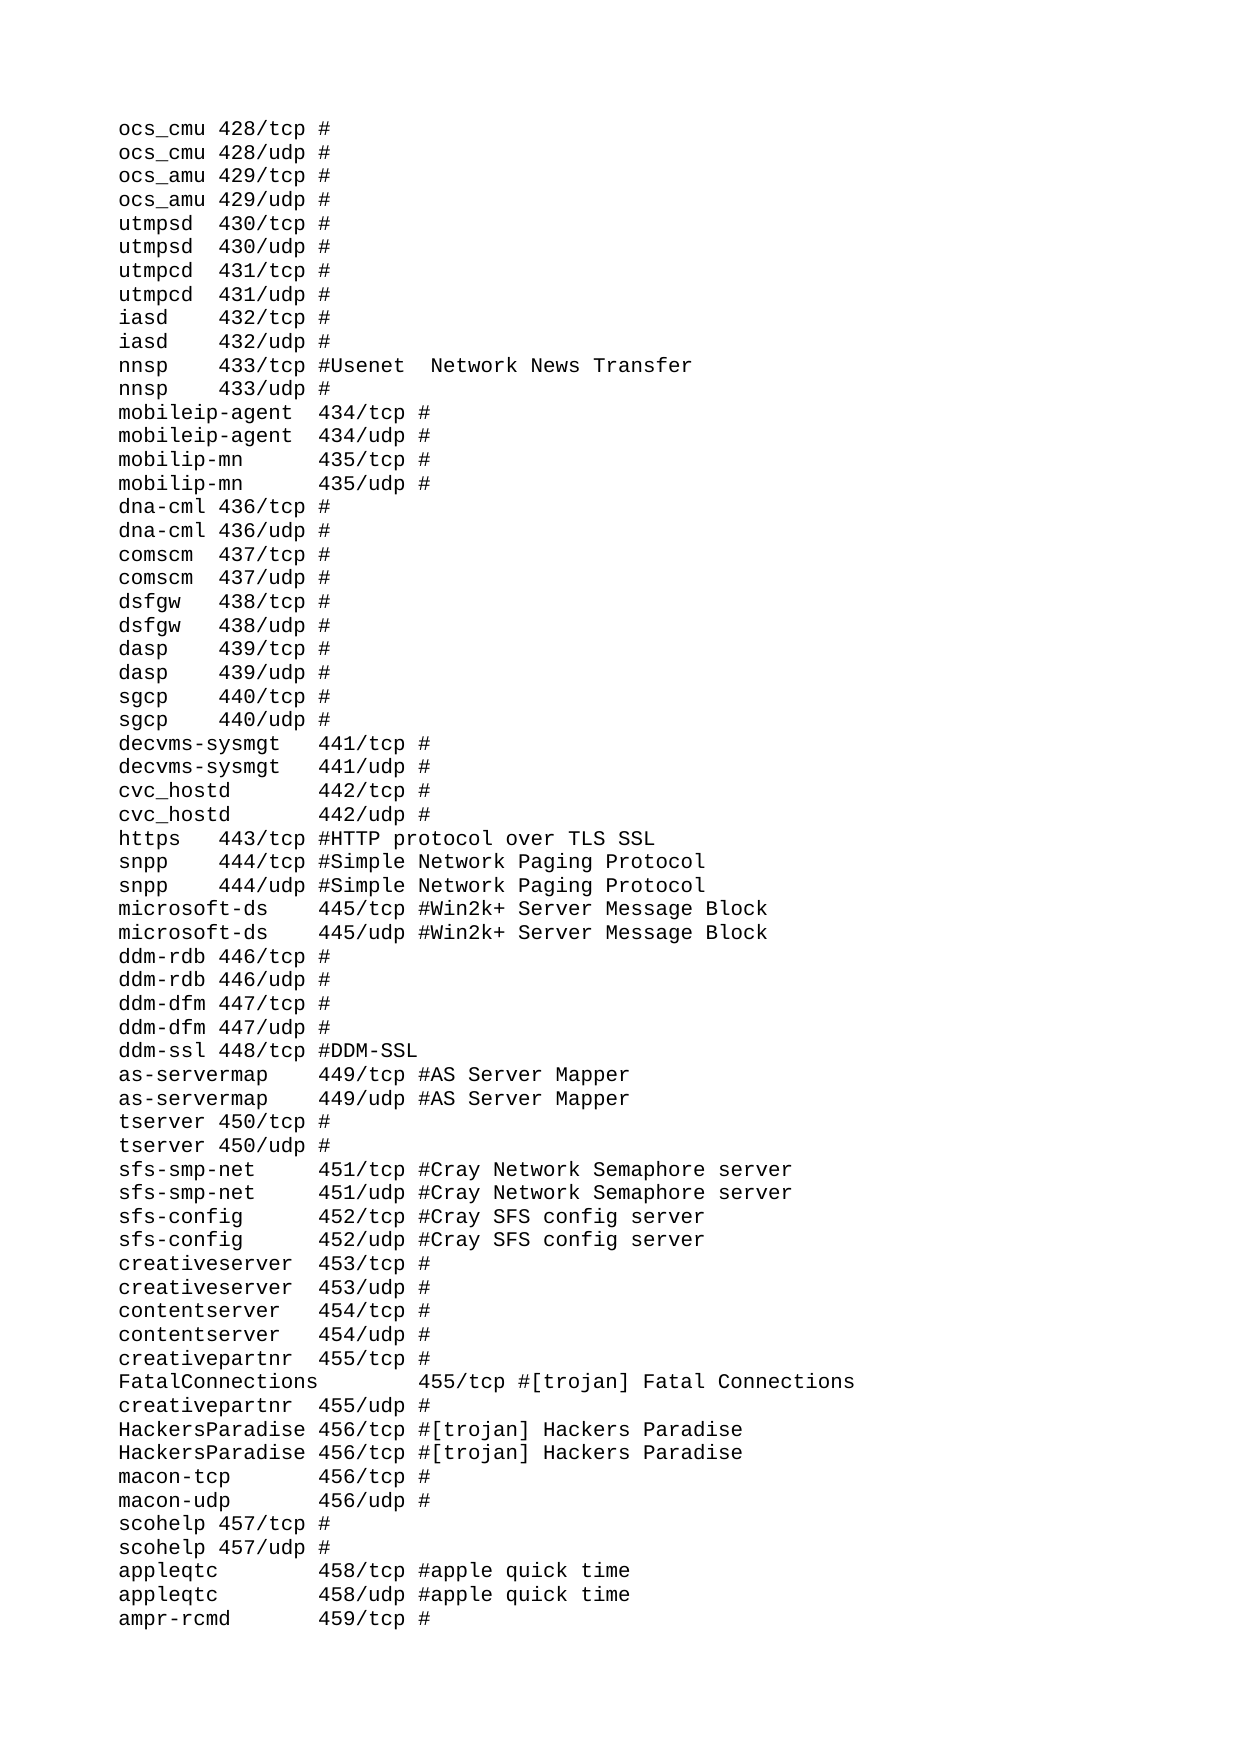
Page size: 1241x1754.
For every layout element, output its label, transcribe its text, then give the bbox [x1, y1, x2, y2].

text snpp 444/tcp #Simple Network Paging Protocol [118, 851, 1122, 875]
text HackersParadise 456/tcp #[trojan] Hackers Paradise [118, 1419, 1122, 1442]
text macon-udp 456/udp # [118, 1489, 1122, 1513]
text tserver 450/udp # [118, 1135, 1122, 1158]
text as-servermap 449/tcp #AS Server Mapper [118, 1064, 1122, 1088]
text decvms-sysmgt 441/tcp # [118, 733, 1122, 757]
text https 443/tcp #HTTP protocol over TLS SSL [118, 827, 1122, 851]
text dsfgw 438/udp # [118, 615, 1122, 638]
text creativepartnr 455/udp # [118, 1395, 1122, 1419]
text creativepartnr 455/tcp # [118, 1348, 1122, 1371]
text FatalConnections 455/tcp #[trojan] Fatal Connections [118, 1371, 1122, 1395]
text contentserver 454/udp # [118, 1324, 1122, 1348]
text sgcp 440/tcp # [118, 686, 1122, 709]
text ampr-rcmd 459/tcp # [118, 1608, 1122, 1631]
text utmpsd 430/udp # [118, 236, 1122, 260]
text dsfgw 438/tcp # [118, 591, 1122, 615]
text ocs_amu 429/tcp # [118, 165, 1122, 189]
text creativeserver 453/tcp # [118, 1253, 1122, 1277]
text ocs_cmu 428/udp # [118, 142, 1122, 165]
text ddm-rdb 446/udp # [118, 969, 1122, 993]
text scohelp 457/tcp # [118, 1513, 1122, 1537]
text ocs_amu 429/udp # [118, 189, 1122, 213]
text mobilip-mn 435/tcp # [118, 449, 1122, 473]
text ddm-dfm 447/udp # [118, 1017, 1122, 1040]
text microsoft-ds 445/udp #Win2k+ Server Message Block [118, 922, 1122, 946]
text macon-tcp 456/tcp # [118, 1466, 1122, 1489]
text nnsp 433/udp # [118, 378, 1122, 402]
text sfs-smp-net 451/tcp #Cray Network Semaphore server [118, 1158, 1122, 1182]
text tserver 450/tcp # [118, 1111, 1122, 1135]
text ocs_cmu 428/tcp # [118, 118, 1122, 142]
text sfs-smp-net 451/udp #Cray Network Semaphore server [118, 1182, 1122, 1206]
text microsoft-ds 445/tcp #Win2k+ Server Message Block [118, 898, 1122, 922]
text ddm-rdb 446/tcp # [118, 946, 1122, 969]
text HackersParadise 456/tcp #[trojan] Hackers Paradise [118, 1442, 1122, 1466]
text dasp 439/udp # [118, 662, 1122, 686]
text nnsp 433/tcp #Usenet Network News Transfer [118, 354, 1122, 378]
text utmpcd 431/tcp # [118, 260, 1122, 284]
text snpp 444/udp #Simple Network Paging Protocol [118, 875, 1122, 898]
text iasd 432/udp # [118, 331, 1122, 354]
text ddm-dfm 447/tcp # [118, 993, 1122, 1017]
text mobileip-agent 434/tcp # [118, 402, 1122, 426]
text dna-cml 436/udp # [118, 520, 1122, 544]
text iasd 432/tcp # [118, 307, 1122, 331]
text comscm 437/udp # [118, 567, 1122, 591]
text dna-cml 436/tcp # [118, 496, 1122, 520]
text sfs-config 452/udp #Cray SFS config server [118, 1229, 1122, 1253]
text decvms-sysmgt 441/udp # [118, 757, 1122, 780]
text appleqtc 458/tcp #apple quick time [118, 1561, 1122, 1584]
text sfs-config 452/tcp #Cray SFS config server [118, 1206, 1122, 1229]
text scohelp 457/udp # [118, 1537, 1122, 1561]
text utmpcd 431/udp # [118, 284, 1122, 307]
text mobilip-mn 435/udp # [118, 473, 1122, 496]
text appleqtc 458/udp #apple quick time [118, 1584, 1122, 1608]
text mobileip-agent 434/udp # [118, 426, 1122, 449]
text dasp 439/tcp # [118, 638, 1122, 662]
text utmpsd 430/tcp # [118, 213, 1122, 236]
text contentserver 454/tcp # [118, 1300, 1122, 1324]
text cvc_hostd 442/tcp # [118, 780, 1122, 804]
text as-servermap 449/udp #AS Server Mapper [118, 1088, 1122, 1111]
text comscm 437/tcp # [118, 544, 1122, 567]
text cvc_hostd 442/udp # [118, 804, 1122, 827]
text sgcp 440/udp # [118, 709, 1122, 733]
text ddm-ssl 448/tcp #DDM-SSL [118, 1040, 1122, 1064]
text creativeserver 453/udp # [118, 1277, 1122, 1300]
